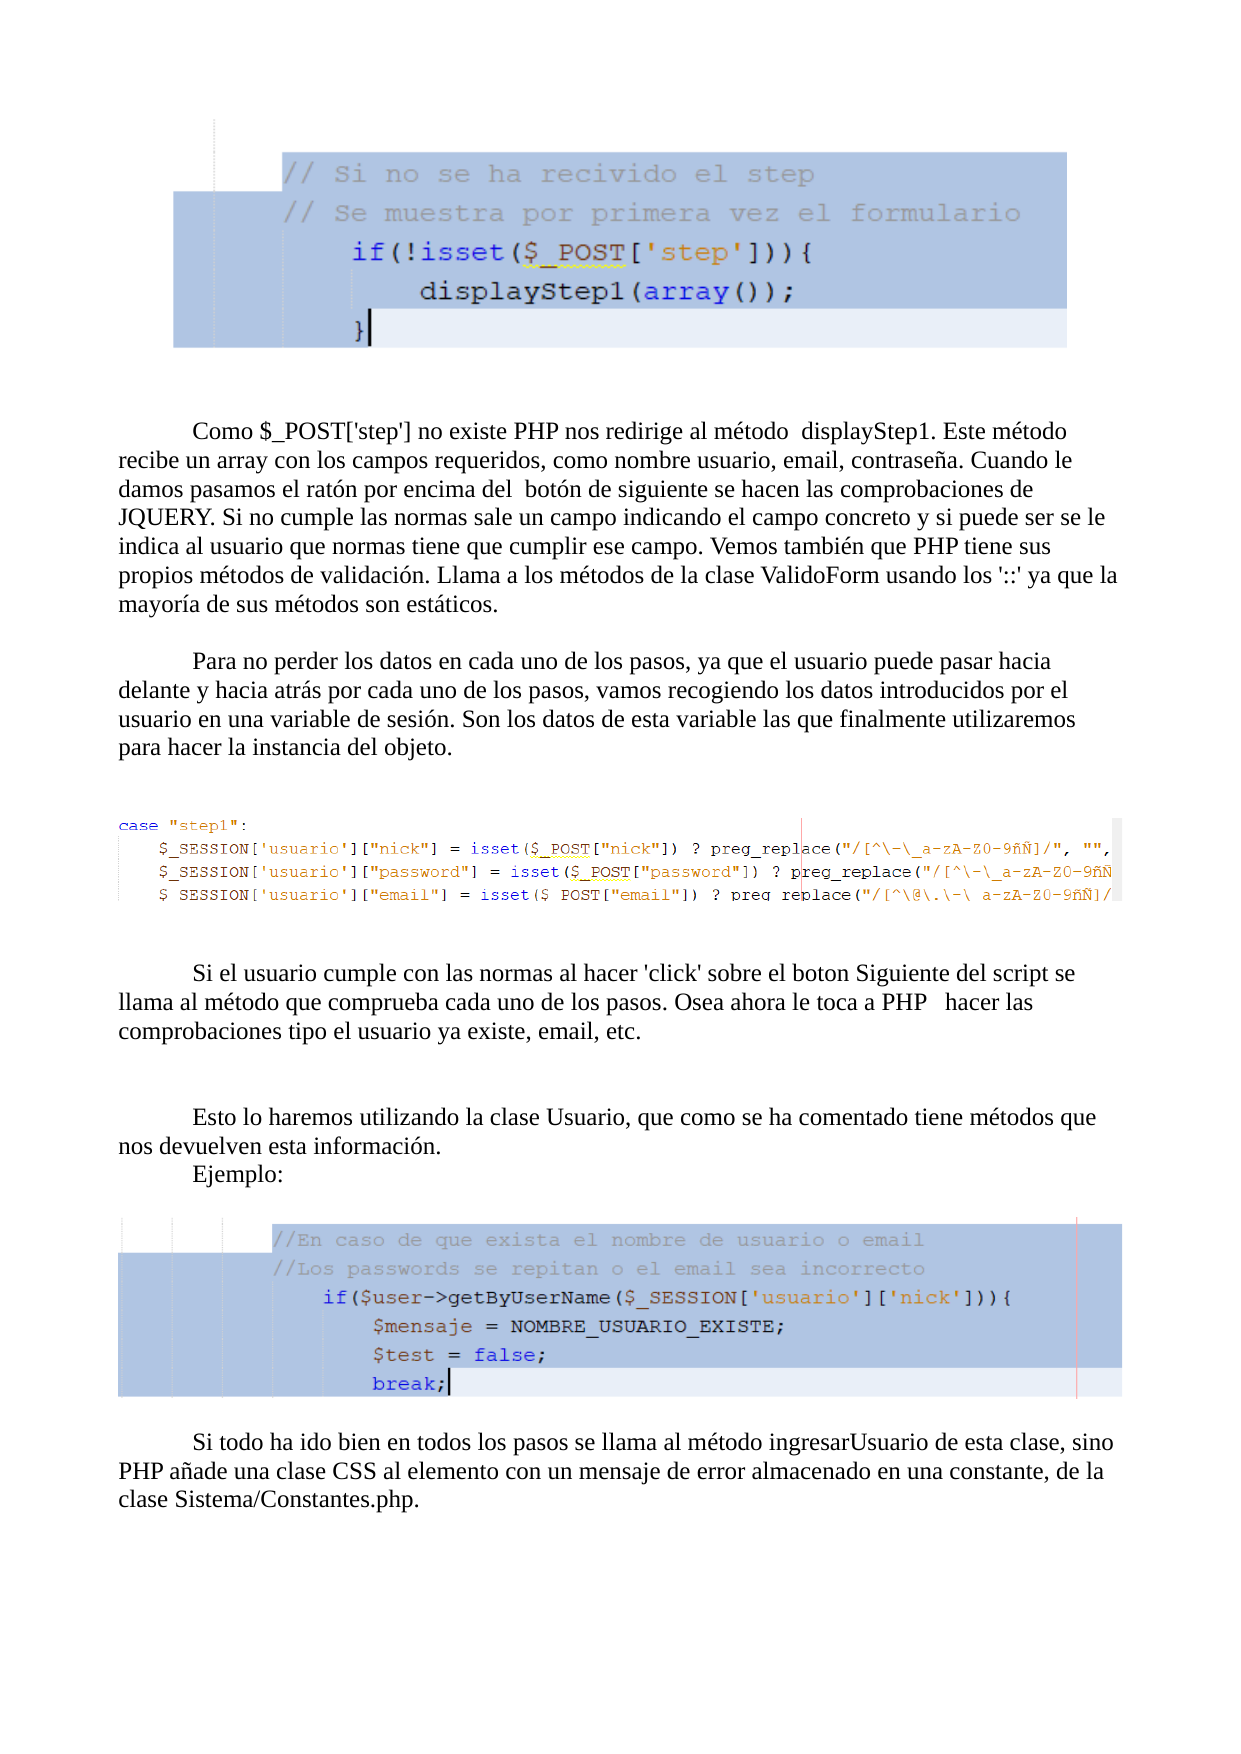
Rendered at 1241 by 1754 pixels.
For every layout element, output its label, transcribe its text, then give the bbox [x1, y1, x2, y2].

picture [173, 118, 1067, 359]
text Esto lo haremos utilizando la clase Usuario, que como se ha comentado tiene métodos que nos devuelven esta información. [118, 1102, 1122, 1159]
text Como $_POST['step'] no existe PHP nos redirige al método displayStep1. Este método recibe un array con los campos requeridos, como nombre usuario, email, contraseña. Cuando le damos pasamos el ratón por encima del botón de siguiente se hacen las comprobaciones de JQUERY. Si no cumple las normas sale un campo indicando el campo concreto y si puede ser se le indica al usuario que normas tiene que cumplir ese campo. Vemos también que PHP tiene sus propios métodos de validación. Llama a los métodos de la clase ValidoForm usando los '::' ya que la mayoría de sus métodos son estáticos. [118, 416, 1122, 617]
text Ejemplo: [118, 1159, 1122, 1188]
picture [118, 818, 1123, 901]
picture [118, 1217, 1123, 1399]
text Para no perder los datos en cada uno de los pasos, ya que el usuario puede pasar hacia delante y hacia atrás por cada uno de los pasos, vamos recogiendo los datos introducidos por el usuario en una variable de sesión. Son los datos de esta variable las que finalmente utilizaremos para hacer la instancia del objeto. [118, 646, 1122, 761]
text Si el usuario cumple con las normas al hacer 'click' sobre el boton Siguiente del script se llama al método que comprueba cada uno de los pasos. Osea ahora le toca a PHP hacer las comprobaciones tipo el usuario ya existe, email, etc. [118, 958, 1122, 1044]
text Si todo ha ido bien en todos los pasos se llama al método ingresarUsuario de esta clase, sino PHP añade una clase CSS al elemento con un mensaje de error almacenado en una constante, de la clase Sistema/Constantes.php. [118, 1427, 1122, 1513]
